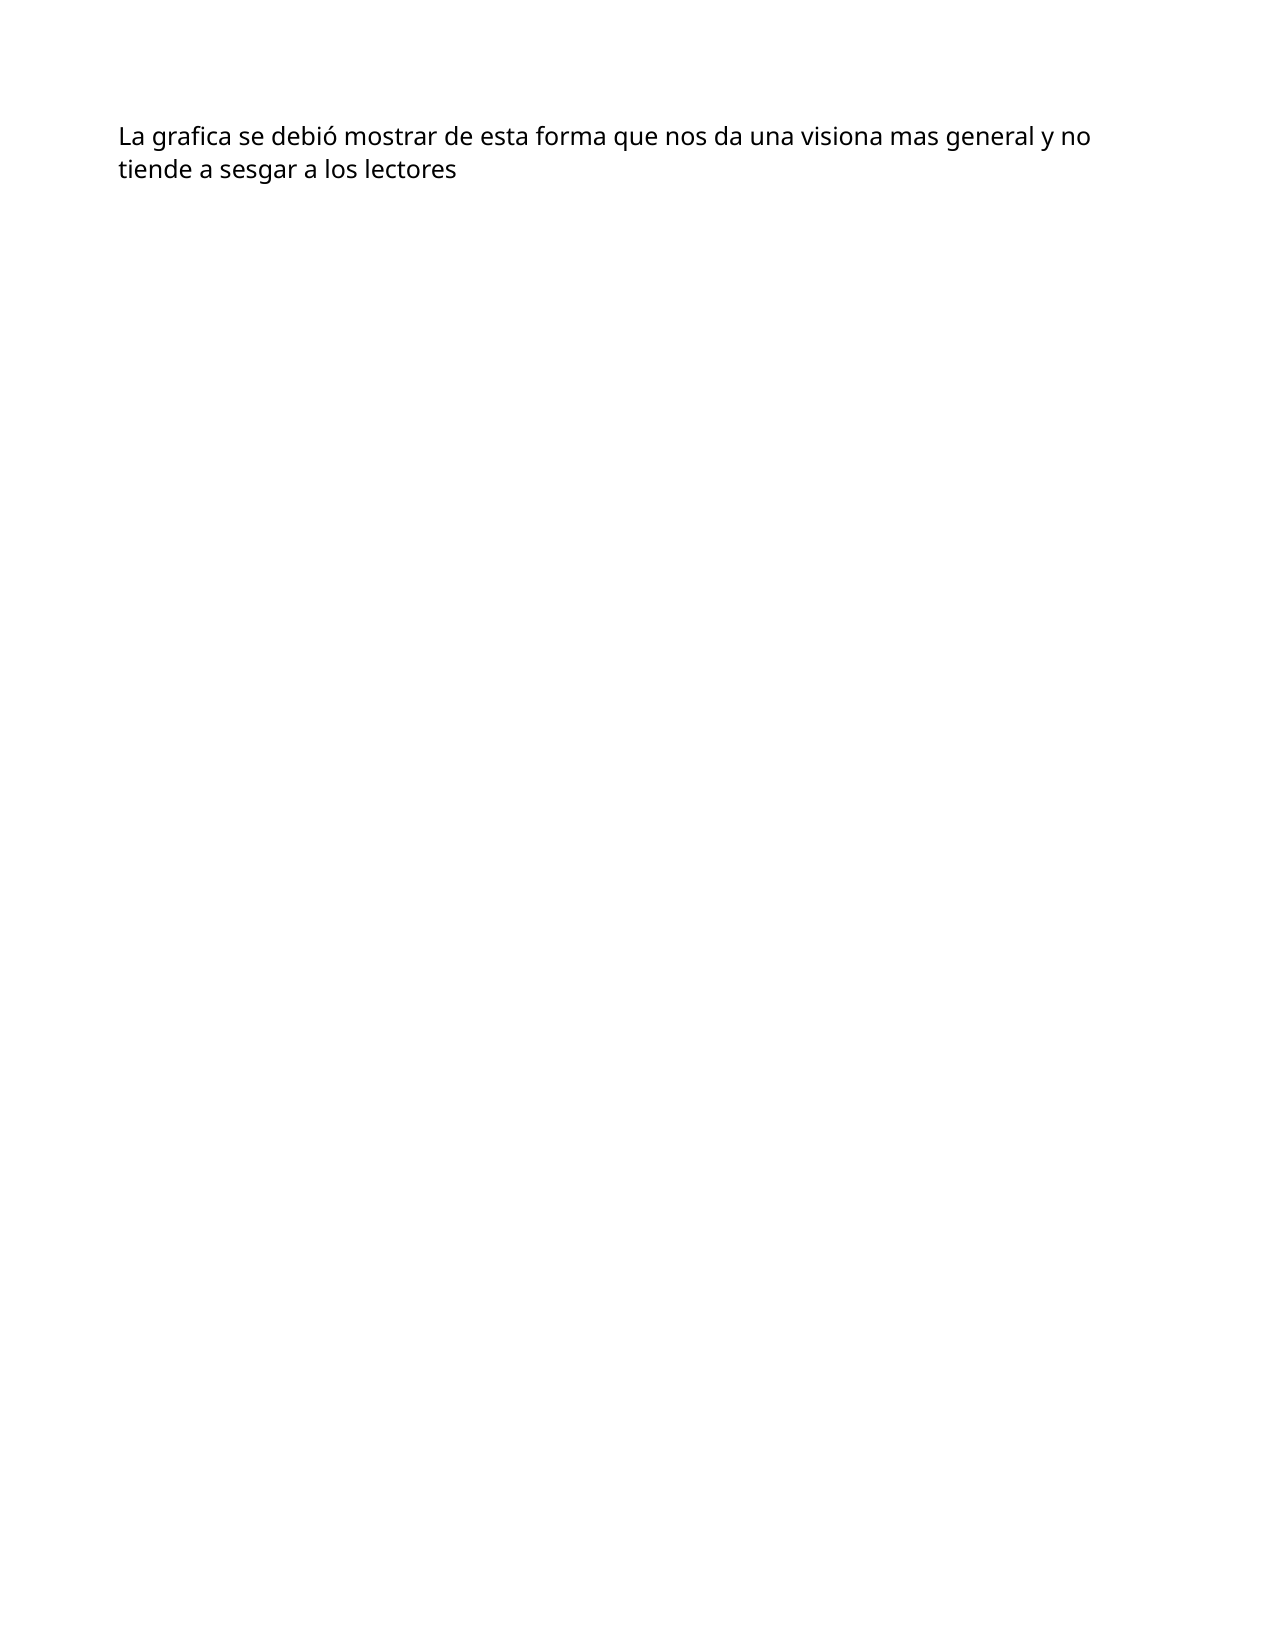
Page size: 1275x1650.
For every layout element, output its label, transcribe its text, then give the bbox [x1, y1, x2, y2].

text La grafica se debió mostrar de esta forma que nos da una visiona mas general y no tiende a sesgar a los lectores [118, 118, 1157, 186]
